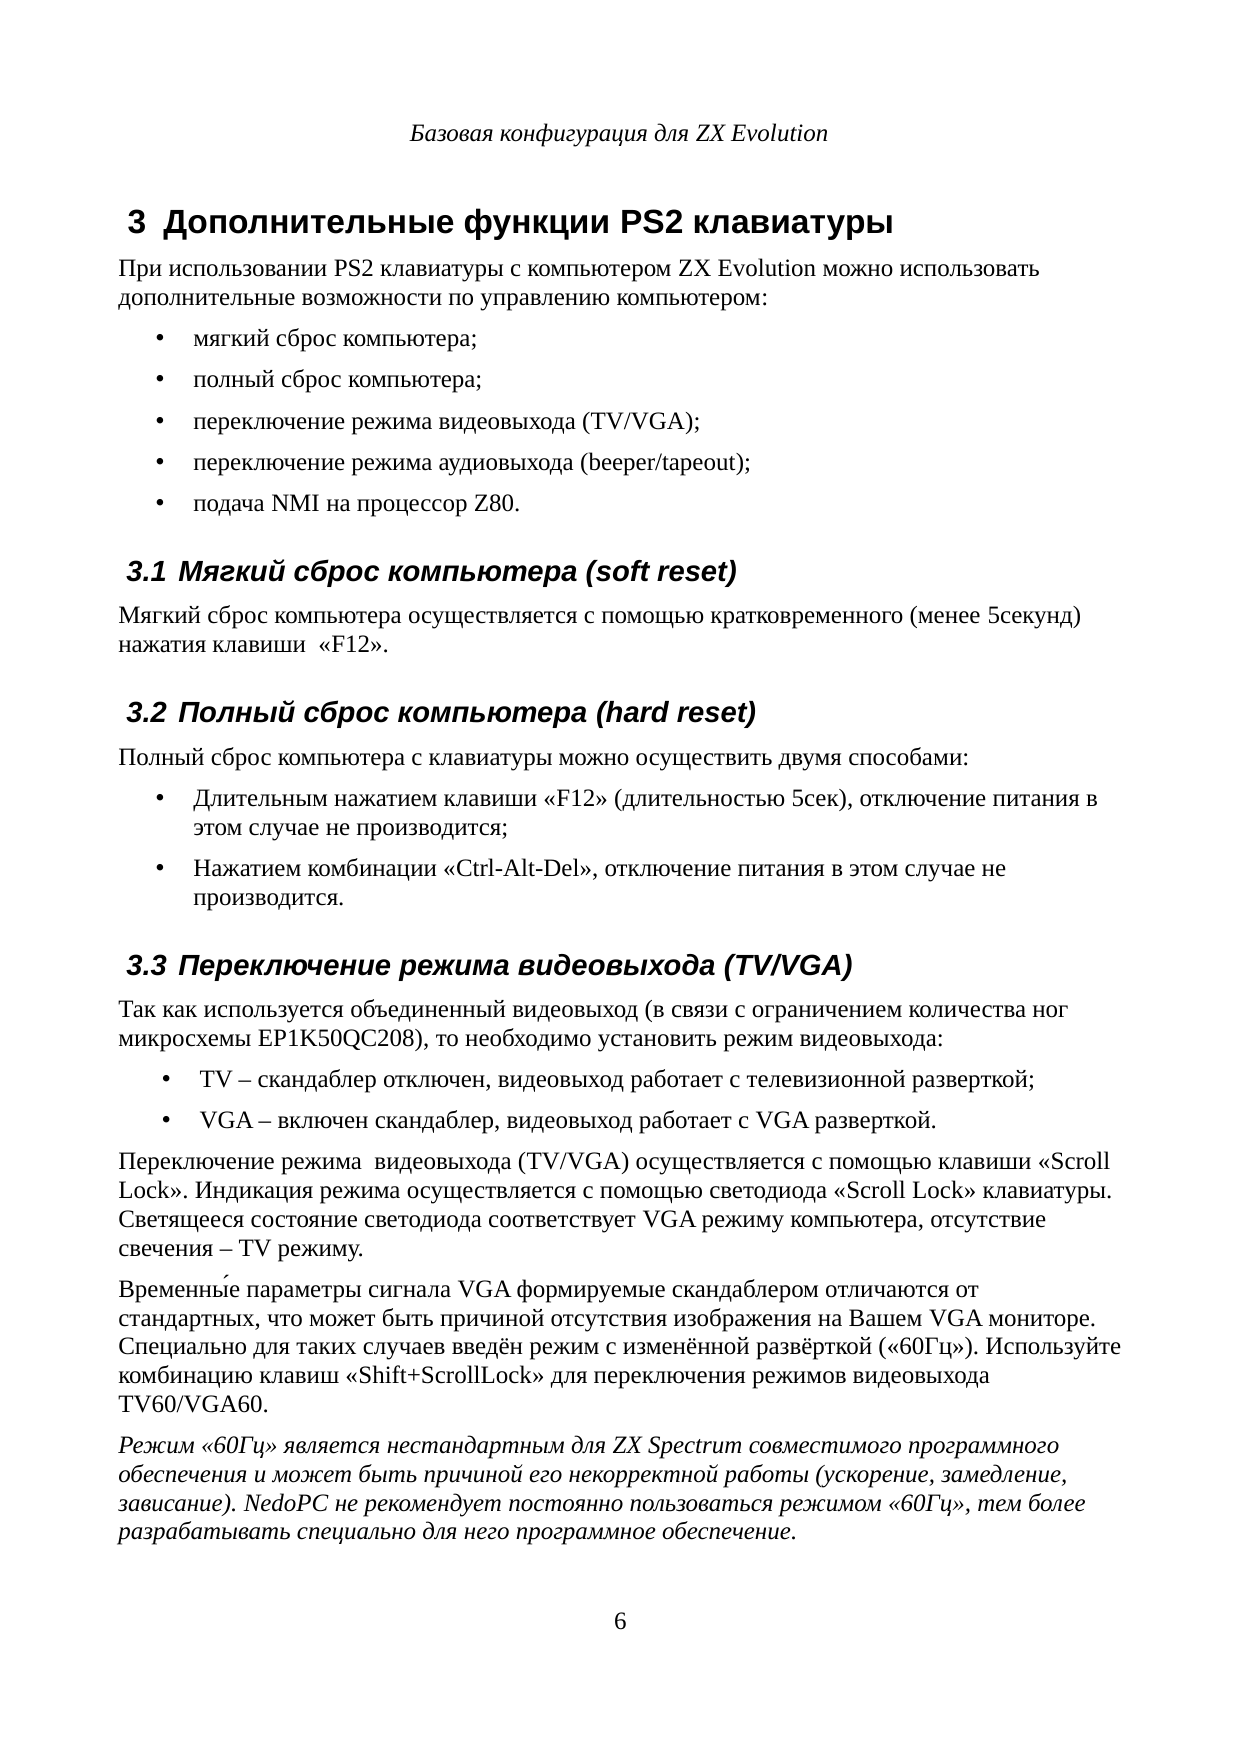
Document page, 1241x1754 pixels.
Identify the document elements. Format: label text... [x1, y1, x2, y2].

list переключение режима видеовыхода (TV/VGA); [156, 406, 1122, 434]
subtitle Мягкий сброс компьютера (soft reset) [118, 554, 1122, 588]
list полный сброс компьютера; [156, 364, 1122, 393]
text При использовании PS2 клавиатуры с компьютером ZX Evolution можно использовать дополнительные возможности по управлению компьютером: [118, 253, 1122, 311]
list переключение режима аудиовыхода (beeper/tapeout); [156, 447, 1122, 476]
list VGA – включен скандаблер, видеовыход работает с VGA разверткой. [162, 1105, 1122, 1134]
text Временны́е параметры сигнала VGA формируемые скандаблером отличаются от стандартных, что может быть причиной отсутствия изображения на Вашем VGA мониторе. Специально для таких случаев введён режим с изменённой развёрткой («60Гц»). Используйте комбинацию клавиш «Shift+ScrollLock» для переключения режимов видеовыхода TV60/VGA60. [118, 1274, 1122, 1418]
subtitle Полный сброс компьютера (hard reset) [118, 696, 1122, 729]
text Так как используется объединенный видеовыход (в связи с ограничением количества ног микросхемы EP1K50QC208), то необходимо установить режим видеовыхода: [118, 994, 1122, 1051]
list мягкий сброс компьютера; [156, 323, 1122, 352]
text Режим «60Гц» является нестандартным для ZX Spectrum совместимого программного обеспечения и может быть причиной его некорректной работы (ускорение, замедление, зависание). NedoPC не рекомендует постоянно пользоваться режимом «60Гц», тем более разрабатывать специально для него программное обеспечение. [118, 1430, 1122, 1545]
list Длительным нажатием клавиши «F12» (длительностью 5сек), отключение питания в этом случае не производится; [156, 783, 1122, 840]
subtitle Переключение режима видеовыхода (TV/VGA) [118, 948, 1122, 981]
subtitle Дополнительные функции PS2 клавиатуры [118, 202, 1122, 241]
text Мягкий сброс компьютера осуществляется с помощью кратковременного (менее 5секунд) нажатия клавиши «F12». [118, 601, 1122, 658]
text Полный сброс компьютера с клавиатуры можно осуществить двумя способами: [118, 742, 1122, 770]
list подача NMI на процессор Z80. [156, 488, 1122, 517]
list Нажатием комбинации «Ctrl-Alt-Del», отключение питания в этом случае не производится. [156, 853, 1122, 910]
text Переключение режима видеовыхода (TV/VGA) осуществляется с помощью клавиши «Scroll Lock». Индикация режима осуществляется с помощью светодиода «Scroll Lock» клавиатуры. Светящееся состояние светодиода соответствует VGA режиму компьютера, отсутствие свечения – TV режиму. [118, 1146, 1122, 1261]
list TV – скандаблер отключен, видеовыход работает с телевизионной разверткой; [162, 1064, 1122, 1093]
